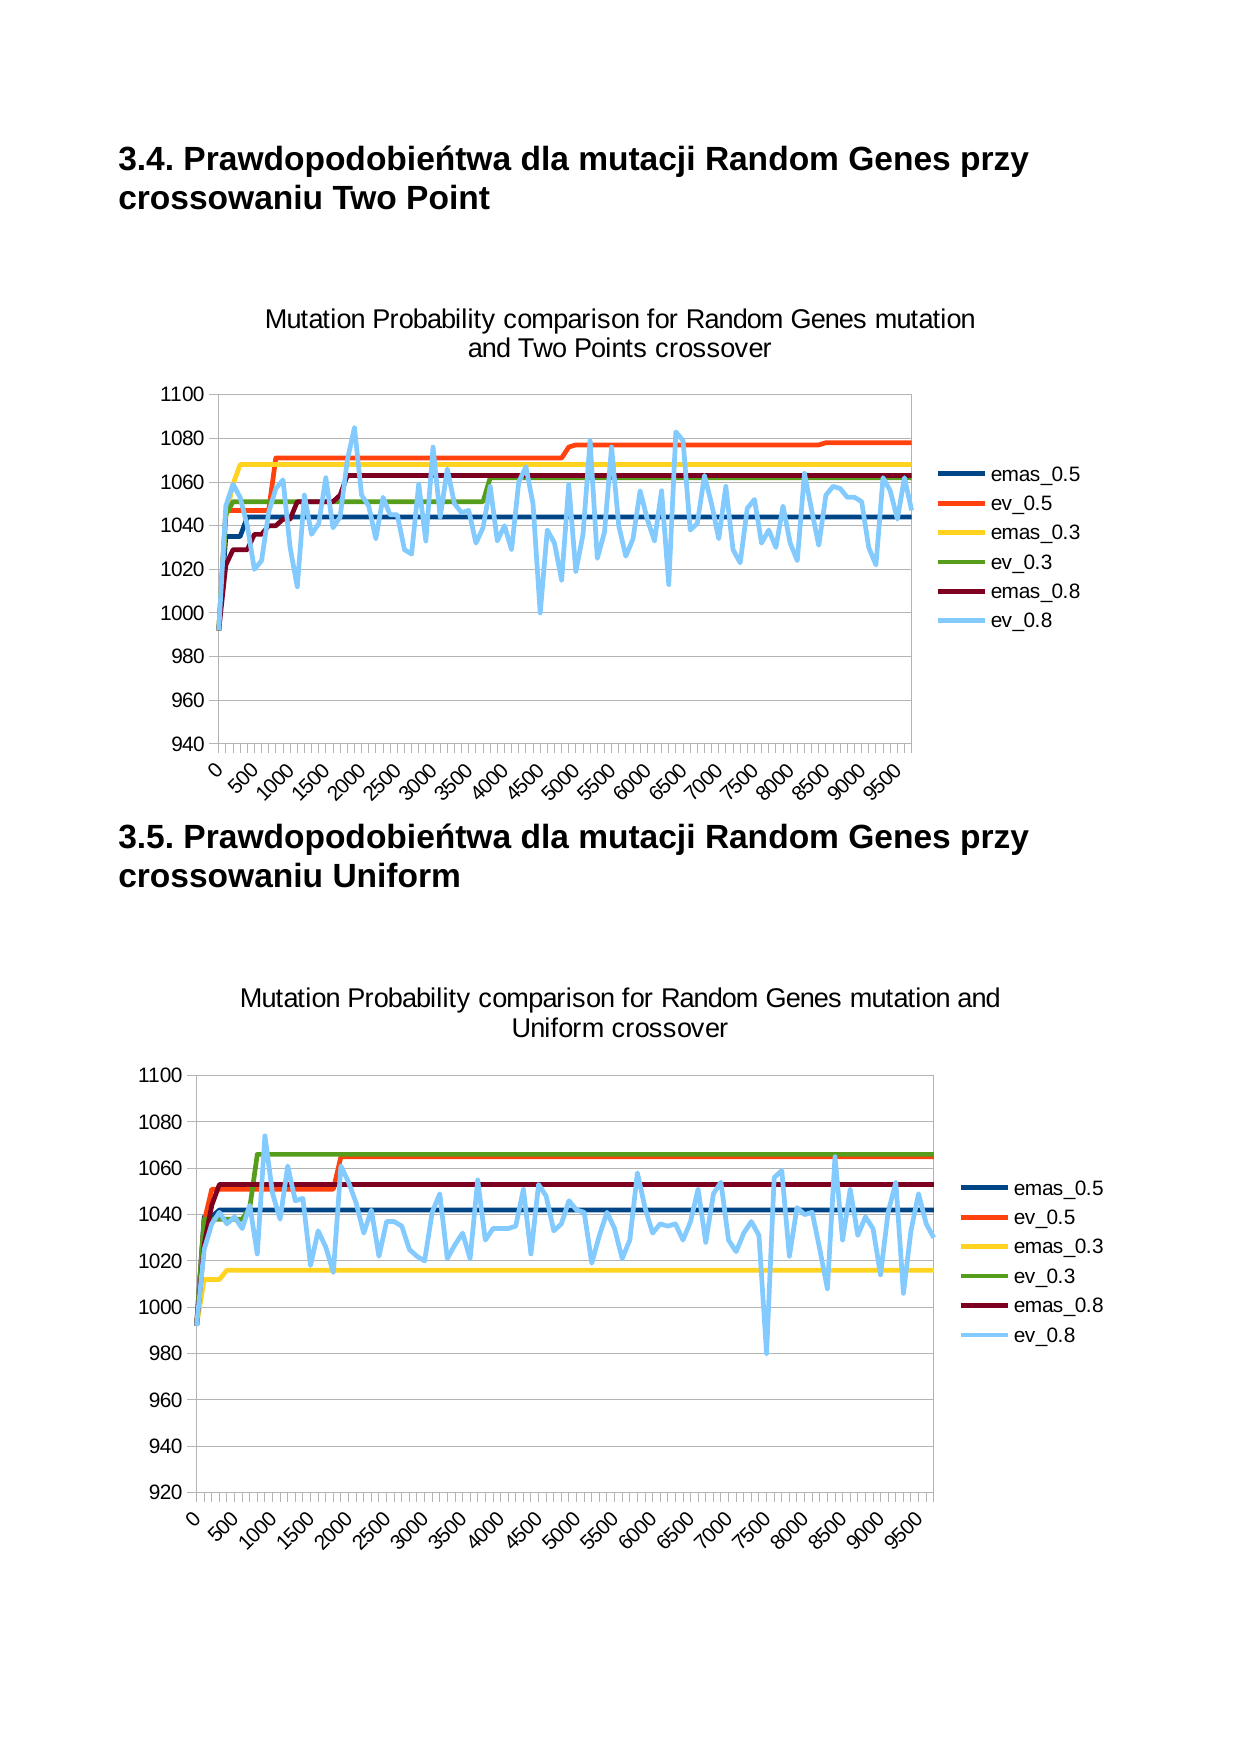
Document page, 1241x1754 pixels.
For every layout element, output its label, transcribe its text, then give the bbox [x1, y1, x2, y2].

subtitle 3.4. Prawdopodobieńtwa dla mutacji Random Genes przy crossowaniu Two Point [118, 139, 1122, 216]
subtitle 3.5. Prawdopodobieńtwa dla mutacji Random Genes przy crossowaniu Uniform [118, 299, 1122, 894]
